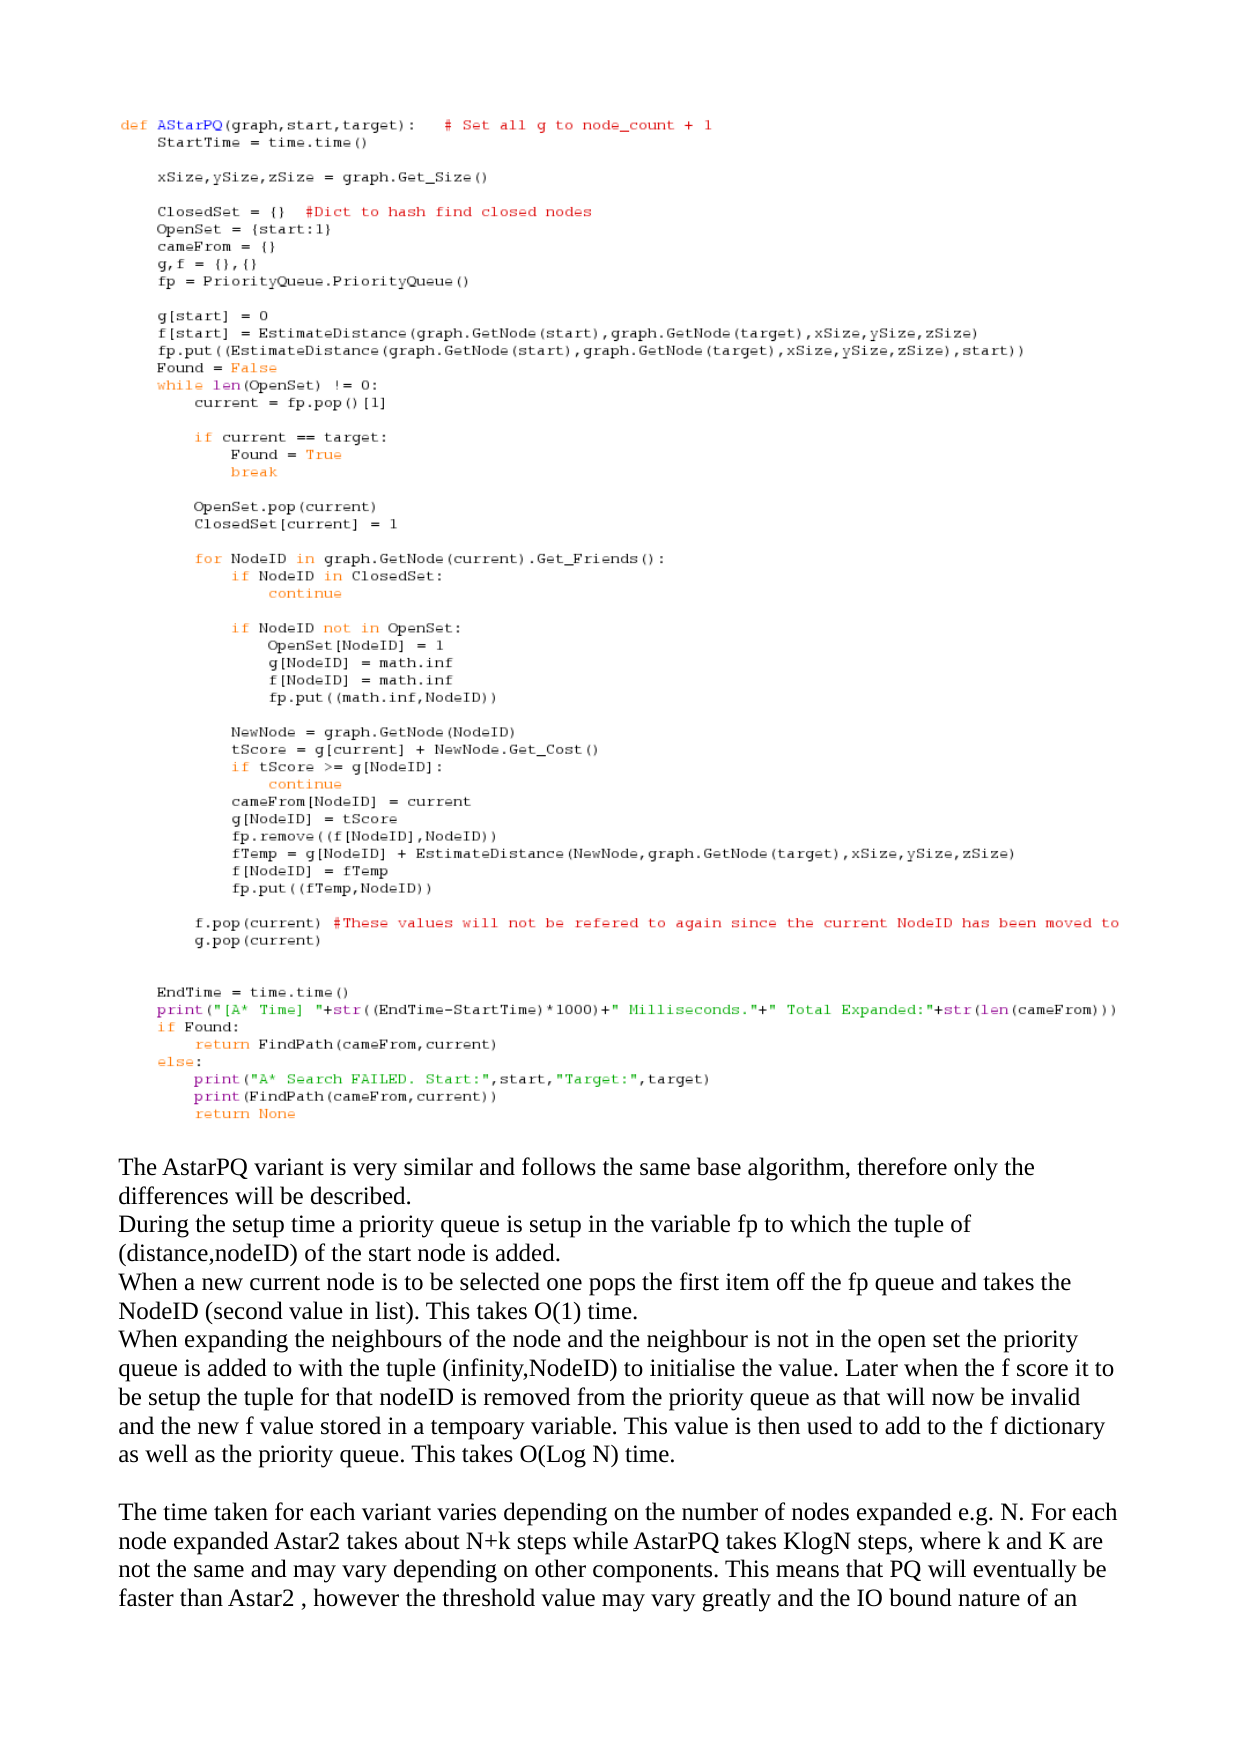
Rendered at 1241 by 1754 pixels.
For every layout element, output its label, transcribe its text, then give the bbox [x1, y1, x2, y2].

text When a new current node is to be selected one pops the first item off the fp queue and takes the NodeID (second value in list). This takes O(1) time. [118, 1267, 1122, 1324]
text During the setup time a priority queue is setup in the variable fp to which the tuple of (distance,nodeID) of the start node is added. [118, 1209, 1122, 1267]
text The AstarPQ variant is very similar and follows the same base algorithm, therefore only the differences will be described. [118, 1152, 1122, 1209]
text The time taken for each variant varies depending on the number of nodes expanded e.g. N. For each node expanded Astar2 takes about N+k steps while AstarPQ takes KlogN steps, where k and K are not the same and may vary depending on other components. This means that PQ will eventually be faster than Astar2 , however the threshold value may vary greatly and the IO bound nature of an [118, 1497, 1122, 1612]
picture [118, 118, 1123, 1124]
text When expanding the neighbours of the node and the neighbour is not in the open set the priority queue is added to with the tuple (infinity,NodeID) to initialise the value. Later when the f score it to be setup the tuple for that nodeID is removed from the priority queue as that will now be invalid and the new f value stored in a tempoary variable. This value is then used to add to the f dictionary as well as the priority queue. This takes O(Log N) time. [118, 1324, 1122, 1468]
